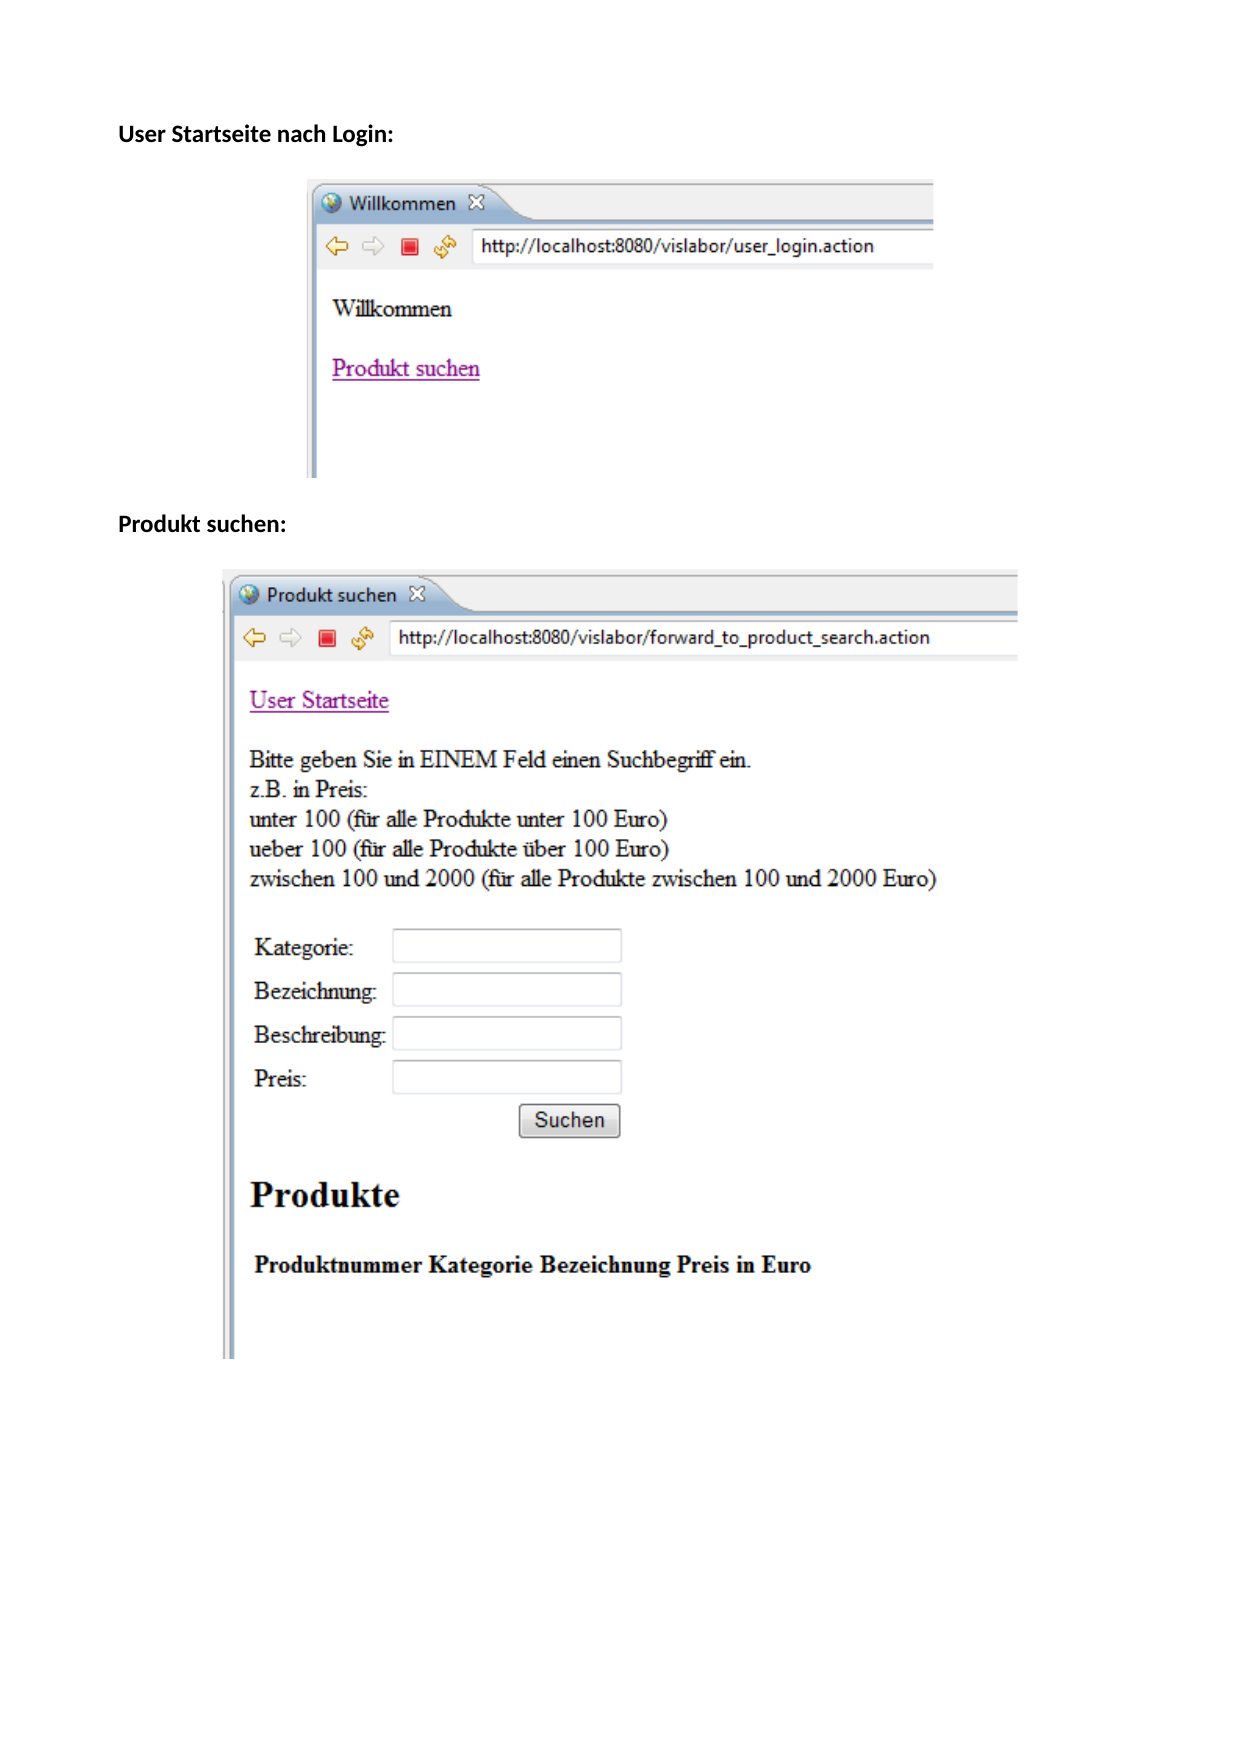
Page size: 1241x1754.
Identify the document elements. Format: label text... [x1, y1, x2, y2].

text User Startseite nach Login: [118, 118, 1122, 149]
text Produkt suchen: [118, 508, 1122, 539]
picture [306, 179, 934, 478]
picture [222, 569, 1018, 1359]
